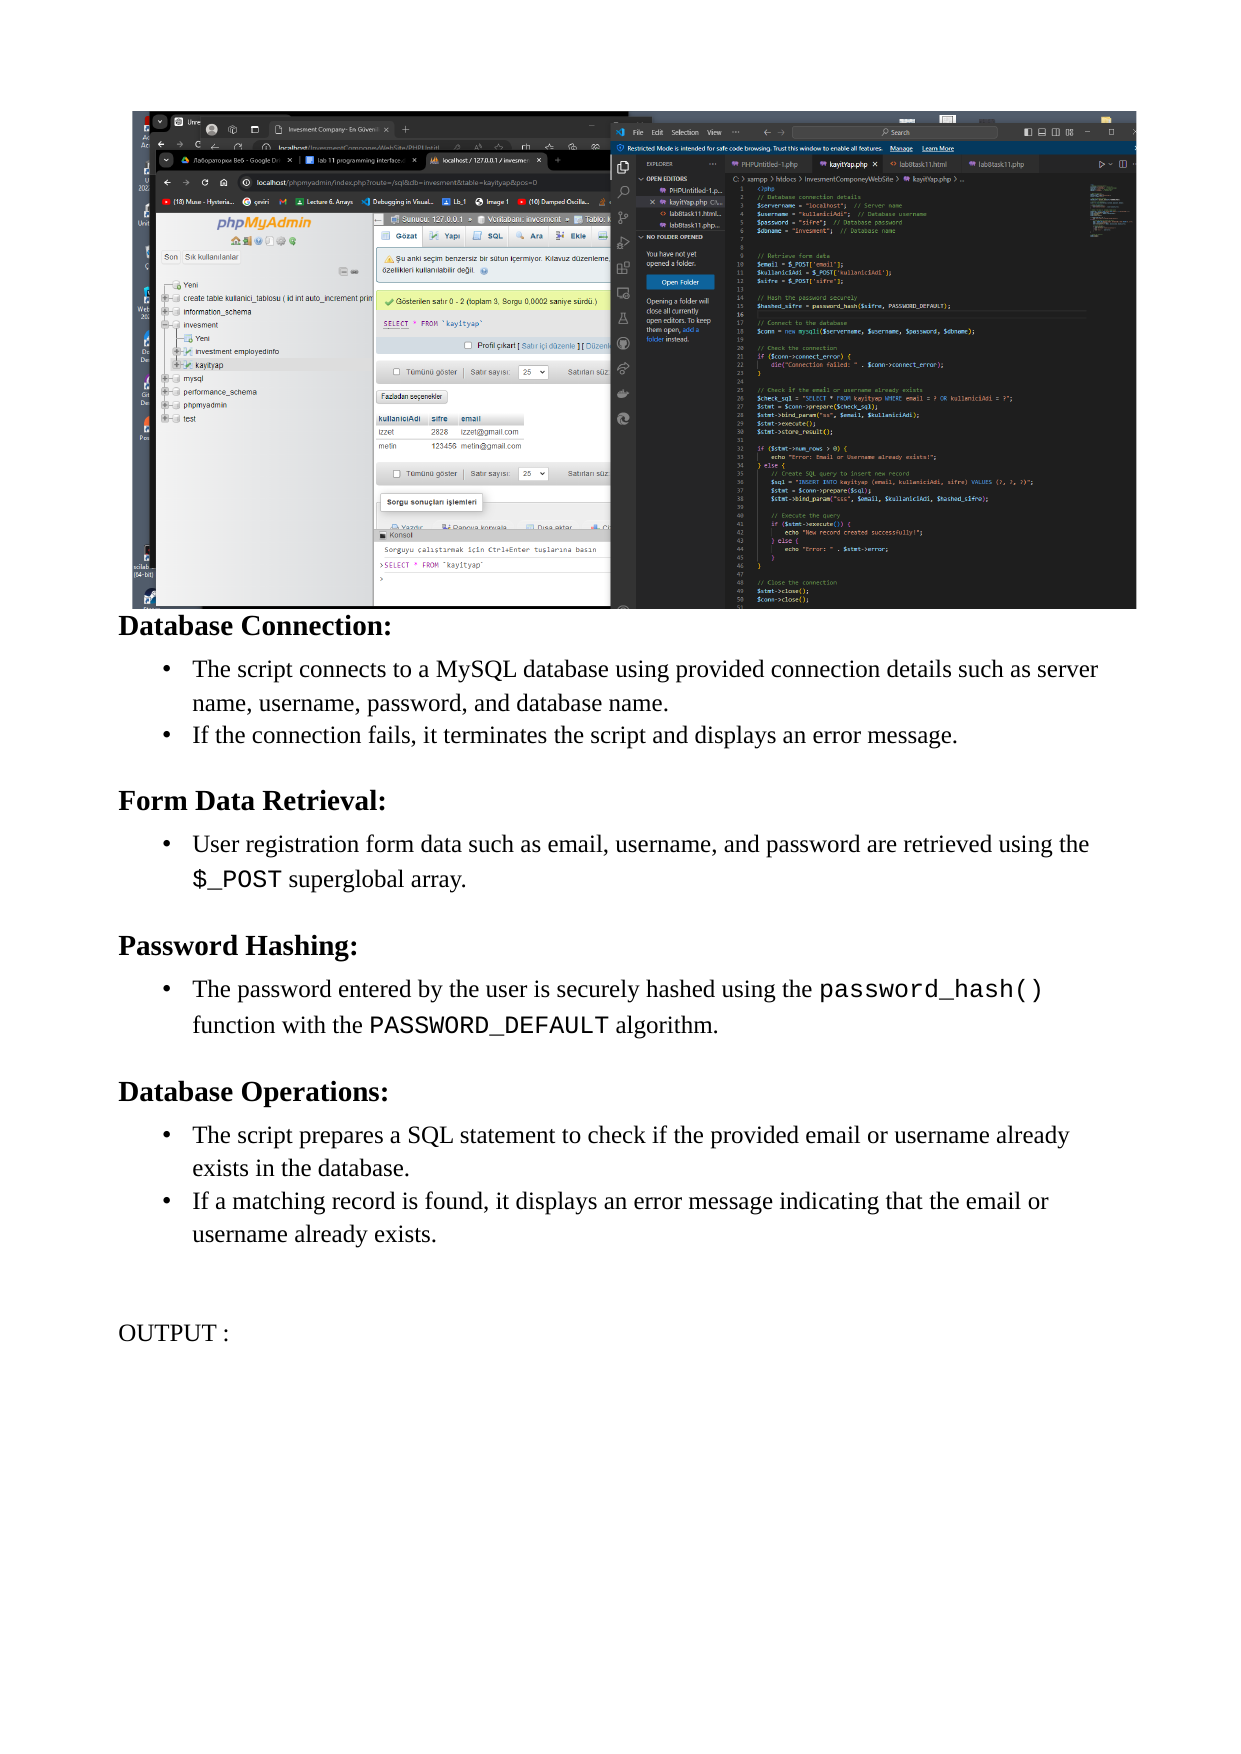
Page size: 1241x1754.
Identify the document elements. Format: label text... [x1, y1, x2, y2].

list If the connection fails, it terminates the script and displays an error message. [162, 721, 1122, 749]
list The script prepares a SQL statement to check if the provided email or username already exists in the database. [162, 1120, 1122, 1182]
list The script connects to a MySQL database using provided connection details such as server name, username, password, and database name. [162, 654, 1122, 716]
picture [132, 111, 1137, 609]
list If a matching record is found, it displays an error message indicating that the email or username already exists. [162, 1186, 1122, 1248]
subtitle Password Hashing: [118, 928, 1122, 962]
subtitle Database Operations: [118, 1074, 1122, 1108]
subtitle Form Data Retrieval: [118, 783, 1122, 816]
list The password entered by the user is securely hashed using the password_hash() function with the PASSWORD_DEFAULT algorithm. [162, 974, 1122, 1041]
subtitle Database Connection: [118, 118, 1122, 642]
text OUTPUT : [118, 1318, 1122, 1347]
list User registration form data such as email, username, and password are retrieved using the $_POST superglobal array. [162, 829, 1122, 895]
